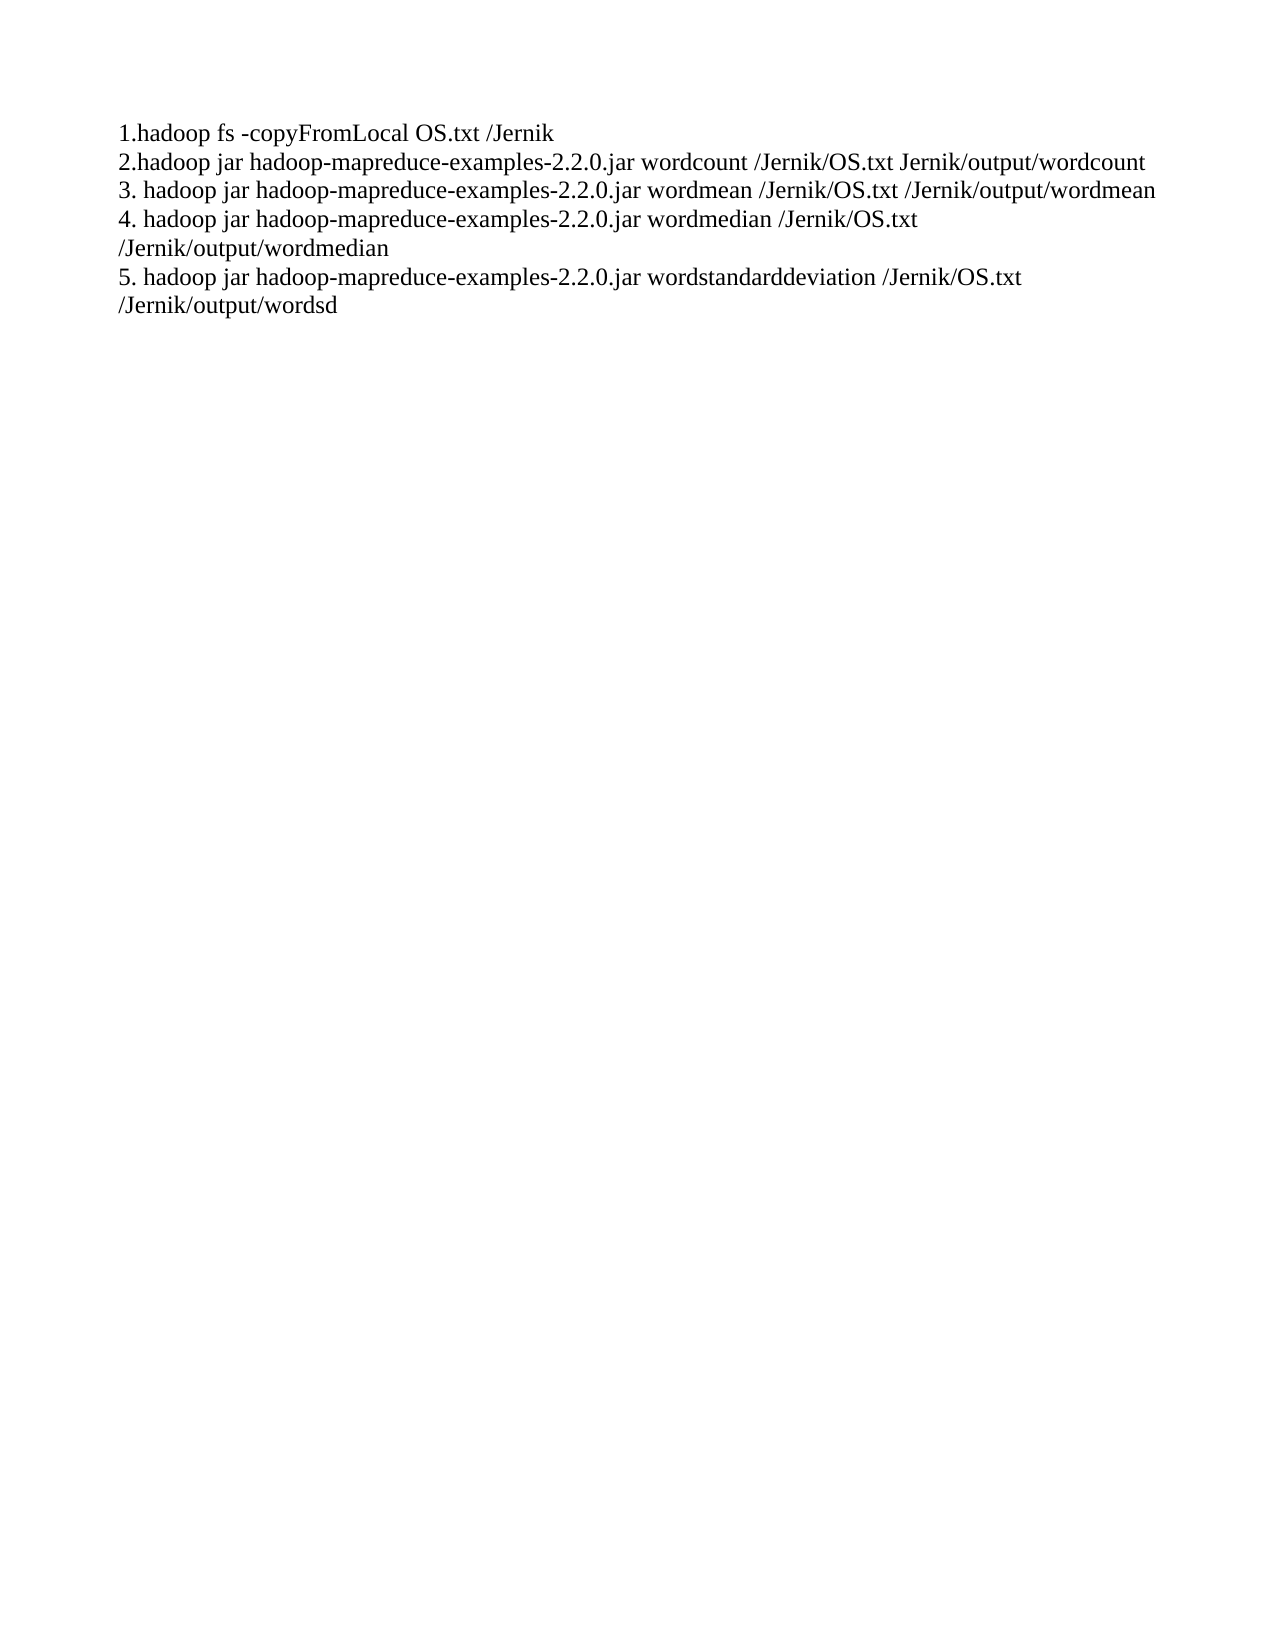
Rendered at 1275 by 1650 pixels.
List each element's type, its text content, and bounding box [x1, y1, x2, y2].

text 5. hadoop jar hadoop-mapreduce-examples-2.2.0.jar wordstandarddeviation /Jernik/OS.txt /Jernik/output/wordsd [118, 262, 1157, 319]
text 2.hadoop jar hadoop-mapreduce-examples-2.2.0.jar wordcount /Jernik/OS.txt Jernik/output/wordcount [118, 147, 1157, 176]
text 3. hadoop jar hadoop-mapreduce-examples-2.2.0.jar wordmean /Jernik/OS.txt /Jernik/output/wordmean [118, 176, 1157, 204]
text 1.hadoop fs -copyFromLocal OS.txt /Jernik [118, 118, 1157, 147]
text 4. hadoop jar hadoop-mapreduce-examples-2.2.0.jar wordmedian /Jernik/OS.txt /Jernik/output/wordmedian [118, 204, 1157, 262]
